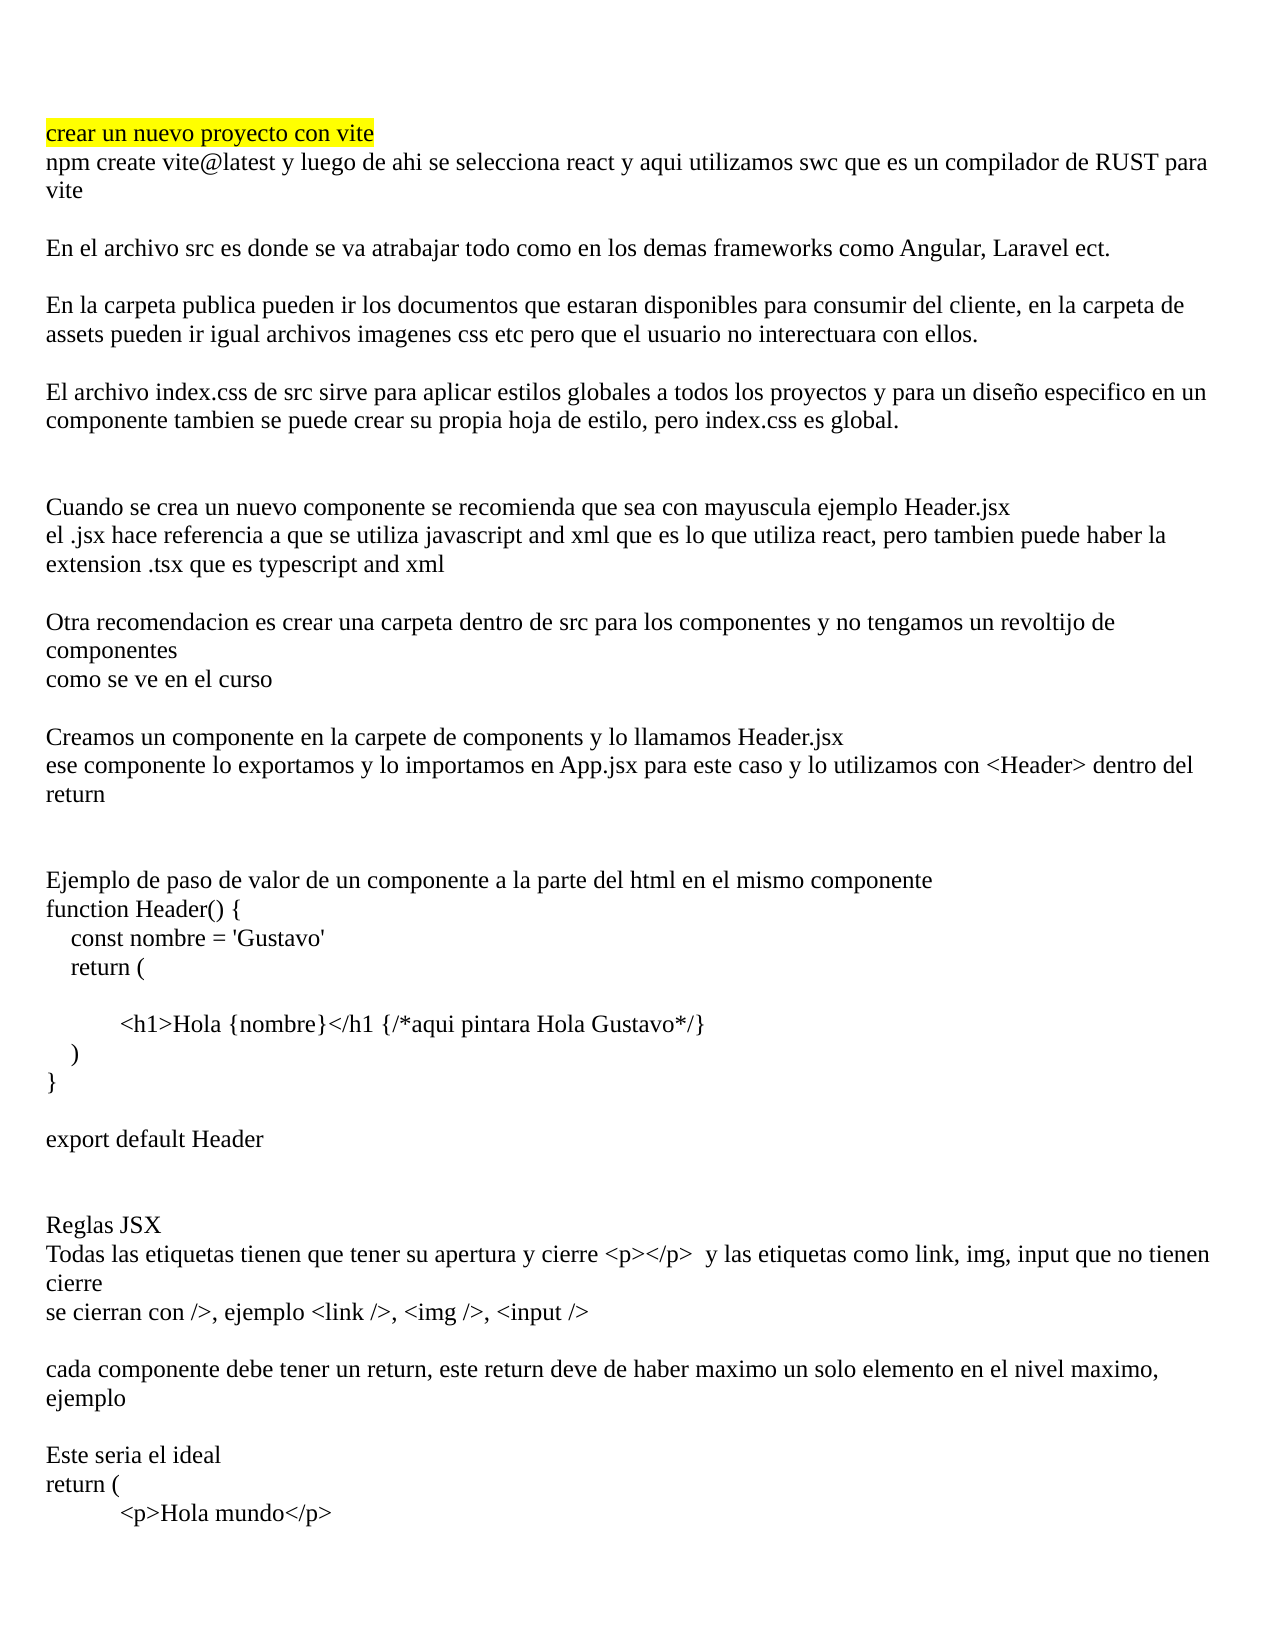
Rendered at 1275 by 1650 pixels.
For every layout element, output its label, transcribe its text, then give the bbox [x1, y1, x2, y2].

text En la carpeta publica pueden ir los documentos que estaran disponibles para consumir del cliente, en la carpeta de assets pueden ir igual archivos imagenes css etc pero que el usuario no interectuara con ellos. [46, 291, 1227, 348]
text se cierran con />, ejemplo <link />, <img />, <input /> [46, 1297, 1227, 1326]
text } [46, 1067, 1227, 1096]
text const nombre = 'Gustavo' [46, 923, 1227, 952]
text export default Header [46, 1124, 1227, 1153]
text Cuando se crea un nuevo componente se recomienda que sea con mayuscula ejemplo Header.jsx [46, 492, 1227, 521]
text return ( [46, 1469, 1227, 1498]
text function Header() { [46, 894, 1227, 923]
text como se ve en el curso [46, 664, 1227, 693]
text <h1>Hola {nombre}</h1 {/*aqui pintara Hola Gustavo*/} [46, 1009, 1227, 1038]
text return ( [46, 952, 1227, 981]
text Creamos un componente en la carpete de components y lo llamamos Header.jsx [46, 722, 1227, 751]
text el .jsx hace referencia a que se utiliza javascript and xml que es lo que utiliza react, pero tambien puede haber la extension .tsx que es typescript and xml [46, 521, 1227, 578]
text npm create vite@latest y luego de ahi se selecciona react y aqui utilizamos swc que es un compilador de RUST para vite [46, 147, 1227, 204]
text ese componente lo exportamos y lo importamos en App.jsx para este caso y lo utilizamos con <Header> dentro del return [46, 751, 1227, 808]
text En el archivo src es donde se va atrabajar todo como en los demas frameworks como Angular, Laravel ect. [46, 233, 1227, 262]
text <p>Hola mundo</p> [46, 1498, 1227, 1527]
text crear un nuevo proyecto con vite [46, 118, 1227, 147]
text Otra recomendacion es crear una carpeta dentro de src para los componentes y no tengamos un revoltijo de componentes [46, 607, 1227, 664]
text Este seria el ideal [46, 1441, 1227, 1469]
text Todas las etiquetas tienen que tener su apertura y cierre <p></p> y las etiquetas como link, img, input que no tienen cierre [46, 1239, 1227, 1297]
text ) [46, 1038, 1227, 1067]
text Reglas JSX [46, 1211, 1227, 1239]
text cada componente debe tener un return, este return deve de haber maximo un solo elemento en el nivel maximo, ejemplo [46, 1354, 1227, 1412]
text Ejemplo de paso de valor de un componente a la parte del html en el mismo componente [46, 866, 1227, 894]
text El archivo index.css de src sirve para aplicar estilos globales a todos los proyectos y para un diseño especifico en un componente tambien se puede crear su propia hoja de estilo, pero index.css es global. [46, 377, 1227, 434]
